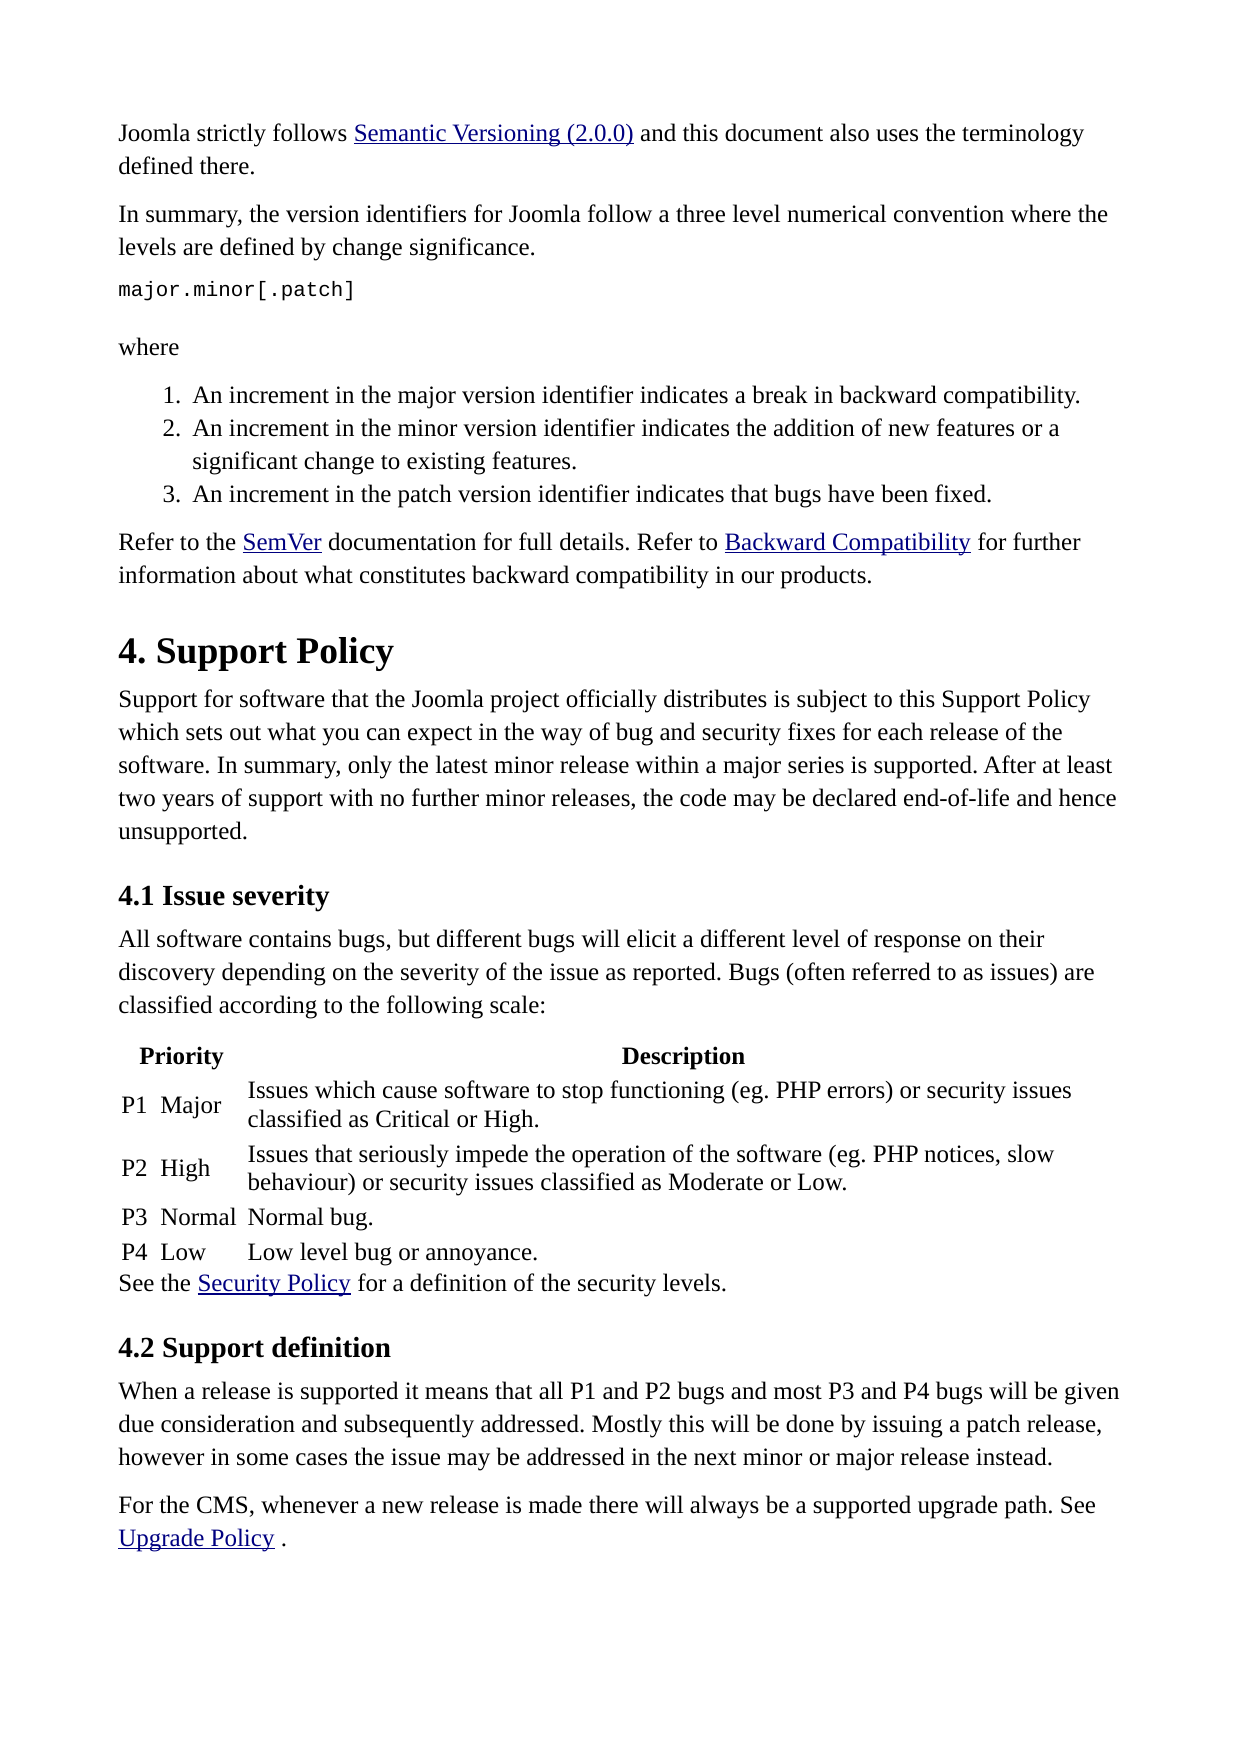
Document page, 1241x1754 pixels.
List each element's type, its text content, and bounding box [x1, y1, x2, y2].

text Refer to the SemVer documentation for full details. Refer to Backward Compatibility for further information about what constitutes backward compatibility in our products. [118, 527, 1122, 588]
table_cell P2 [118, 1136, 157, 1199]
list An increment in the minor version identifier indicates the addition of new features or a significant change to existing features. [162, 413, 1122, 475]
table_header Description [245, 1038, 1122, 1072]
subtitle 4.1 Issue severity [118, 878, 1122, 912]
table_cell P1 [118, 1073, 157, 1136]
table_cell Normal bug. [245, 1199, 1122, 1234]
table_cell Issues which cause software to stop functioning (eg. PHP errors) or security issues classified as Critical or High. [245, 1073, 1122, 1136]
text Joomla strictly follows Semantic Versioning (2.0.0) and this document also uses the terminology defined there. [118, 118, 1122, 180]
table_cell Normal [157, 1199, 244, 1234]
text See the Security Policy for a definition of the security levels. [118, 1268, 1122, 1297]
table_header Priority [118, 1038, 244, 1072]
table_cell Low level bug or annoyance. [245, 1234, 1122, 1268]
list An increment in the major version identifier indicates a break in backward compatibility. [162, 380, 1122, 409]
table_cell P3 [118, 1199, 157, 1234]
text For the CMS, whenever a new release is made there will always be a supported upgrade path. See Upgrade Policy . [118, 1490, 1122, 1552]
text where [118, 332, 1122, 361]
text All software contains bugs, but different bugs will elicit a different level of response on their discovery depending on the severity of the issue as reported. Bugs (often referred to as issues) are classified according to the following scale: [118, 924, 1122, 1019]
table_cell High [157, 1136, 244, 1199]
subtitle 4. Support Policy [118, 628, 1122, 671]
table_cell Major [157, 1073, 244, 1136]
table_cell Issues that seriously impede the operation of the software (eg. PHP notices, slow behaviour) or security issues classified as Moderate or Low. [245, 1136, 1122, 1199]
text major.minor[.patch] [118, 279, 1122, 303]
subtitle 4.2 Support definition [118, 1330, 1122, 1364]
text Support for software that the Joomla project officially distributes is subject to this Support Policy which sets out what you can expect in the way of bug and security fixes for each release of the software. In summary, only the latest minor release within a major series is supported. After at least two years of support with no further minor releases, the code may be declared end-of-life and hence unsupported. [118, 684, 1122, 845]
table_cell P4 [118, 1234, 157, 1268]
list An increment in the patch version identifier indicates that bugs have been fixed. [162, 479, 1122, 508]
table_cell Low [157, 1234, 244, 1268]
text When a release is supported it means that all P1 and P2 bugs and most P3 and P4 bugs will be given due consideration and subsequently addressed. Mostly this will be done by issuing a patch release, however in some cases the issue may be addressed in the next minor or major release instead. [118, 1376, 1122, 1471]
text In summary, the version identifiers for Joomla follow a three level numerical convention where the levels are defined by change significance. [118, 199, 1122, 261]
